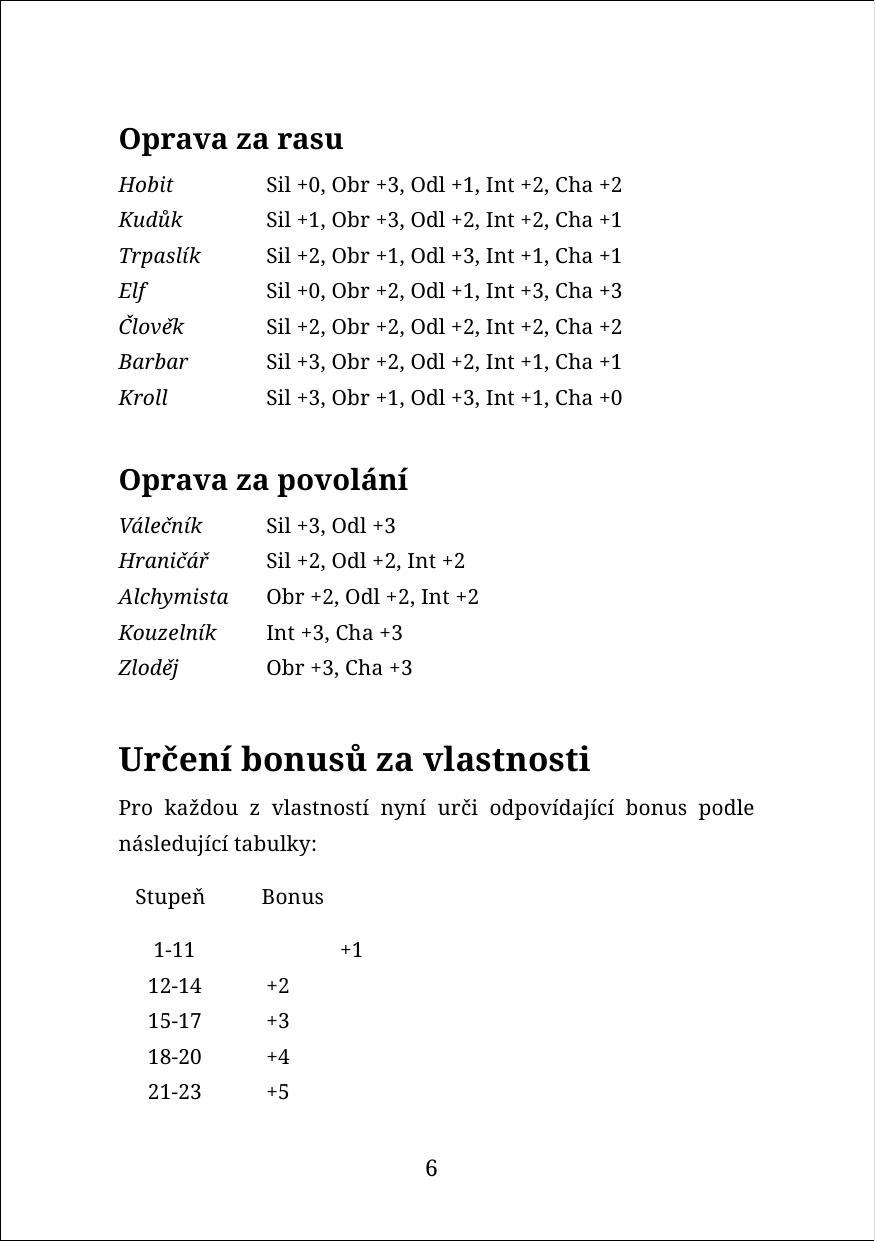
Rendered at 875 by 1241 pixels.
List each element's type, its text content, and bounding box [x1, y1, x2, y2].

subtitle Oprava za rasu [118, 118, 756, 158]
subtitle Určení bonusů za vlastnosti [118, 736, 756, 781]
text 1-11 +1 12-14 +2 15-17 +3 18-20 +4 21-23 +5 [118, 935, 756, 1106]
text Válečník Sil +3, Odl +3 Hraničář Sil +2, Odl +2, Int +2 Alchymista Obr +2, Odl +2, Int +2 Kouzelník Int +3, Cha +3 Zloděj Obr +3, Cha +3 [118, 511, 756, 682]
text Pro každou z vlastností nyní urči odpovídající bonus podle následující tabulky: [118, 793, 756, 857]
subtitle Oprava za povolání [118, 460, 756, 499]
text Hobit Sil +0, Obr +3, Odl +1, Int +2, Cha +2 Kudůk Sil +1, Obr +3, Odl +2, Int +2, Cha +1 Trpaslík Sil +2, Obr +1, Odl +3, Int +1, Cha +1 Elf Sil +0, Obr +2, Odl +1, Int +3, Cha +3 Člověk Sil +2, Obr +2, Odl +2, Int +2, Cha +2 Barbar Sil +3, Obr +2, Odl +2, Int +1, Cha +1 Kroll Sil +3, Obr +1, Odl +3, Int +1, Cha +0 [118, 170, 756, 411]
text Stupeň Bonus [118, 882, 756, 910]
